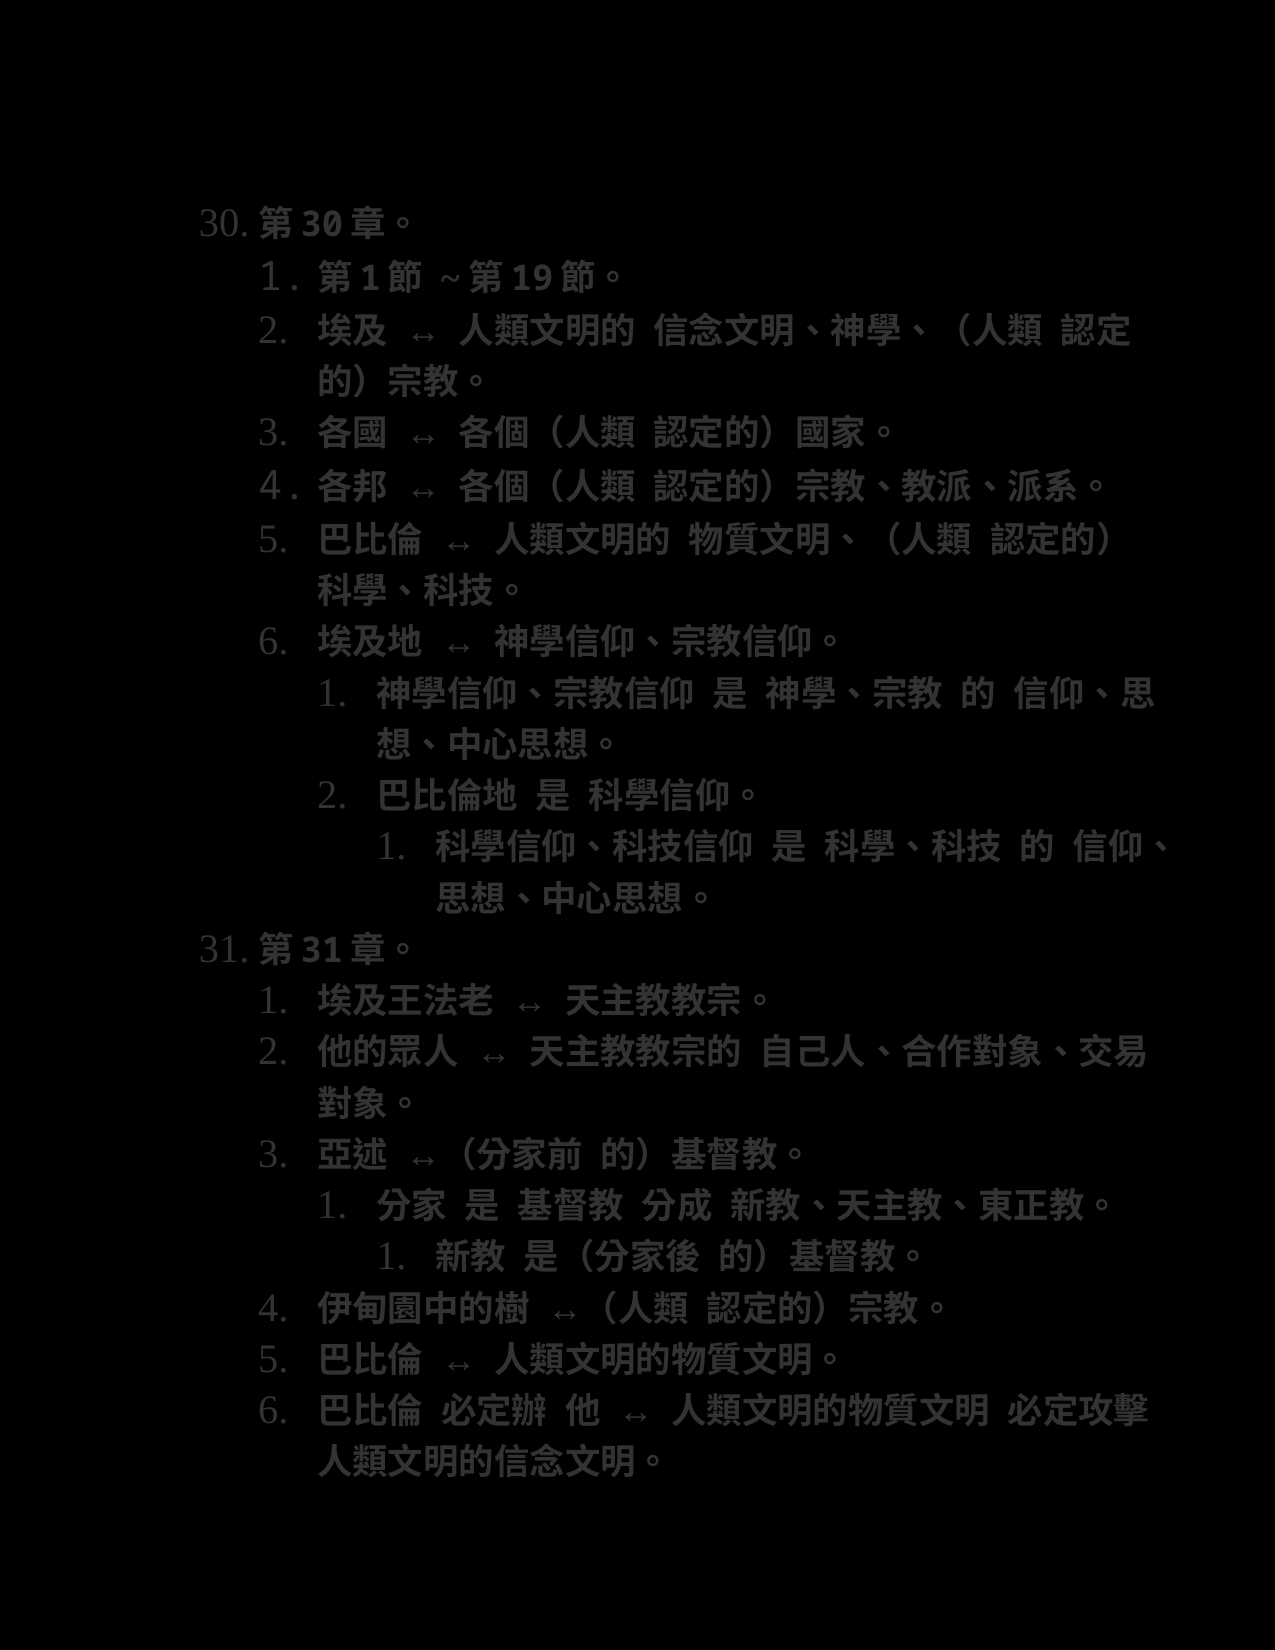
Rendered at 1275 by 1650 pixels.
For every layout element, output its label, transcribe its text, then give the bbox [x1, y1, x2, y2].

list 第31章。 [199, 921, 1157, 972]
list 新教 是（分家後 的）基督教。 [376, 1229, 1157, 1280]
list 亞述 ↔（分家前 的）基督教。 [258, 1126, 1157, 1177]
list 他的眾人 ↔ 天主教教宗的 自己人、合作對象、交易對象。 [258, 1024, 1157, 1126]
list 巴比倫 必定辦 他 ↔ 人類文明的物質文明 必定攻擊 人類文明的信念文明。 [258, 1382, 1157, 1485]
list 第30章。 [199, 196, 1157, 247]
list 埃及地 ↔ 神學信仰、宗教信仰。 [258, 614, 1157, 665]
list 巴比倫 ↔ 人類文明的 物質文明、（人類 認定的）科學、科技。 [258, 511, 1157, 614]
list 神學信仰、宗教信仰 是 神學、宗教 的 信仰、思想、中心思想。 [317, 665, 1157, 767]
list 各邦 ↔ 各個（人類 認定的）宗教、教派、派系。 [258, 456, 1157, 511]
list 科學信仰、科技信仰 是 科學、科技 的 信仰、思想、中心思想。 [376, 819, 1157, 921]
list 巴比倫地 是 科學信仰。 [317, 767, 1157, 819]
list 分家 是 基督教 分成 新教、天主教、東正教。 [317, 1177, 1157, 1229]
list 伊甸園中的樹 ↔（人類 認定的）宗教。 [258, 1280, 1157, 1331]
list 巴比倫 ↔ 人類文明的物質文明。 [258, 1331, 1157, 1382]
list 埃及 ↔ 人類文明的 信念文明、神學、（人類 認定的）宗教。 [258, 302, 1157, 405]
list 埃及王法老 ↔ 天主教教宗。 [258, 972, 1157, 1024]
list 第1節 ~ 第19節。 [258, 247, 1157, 302]
list 各國 ↔ 各個（人類 認定的）國家。 [258, 405, 1157, 456]
